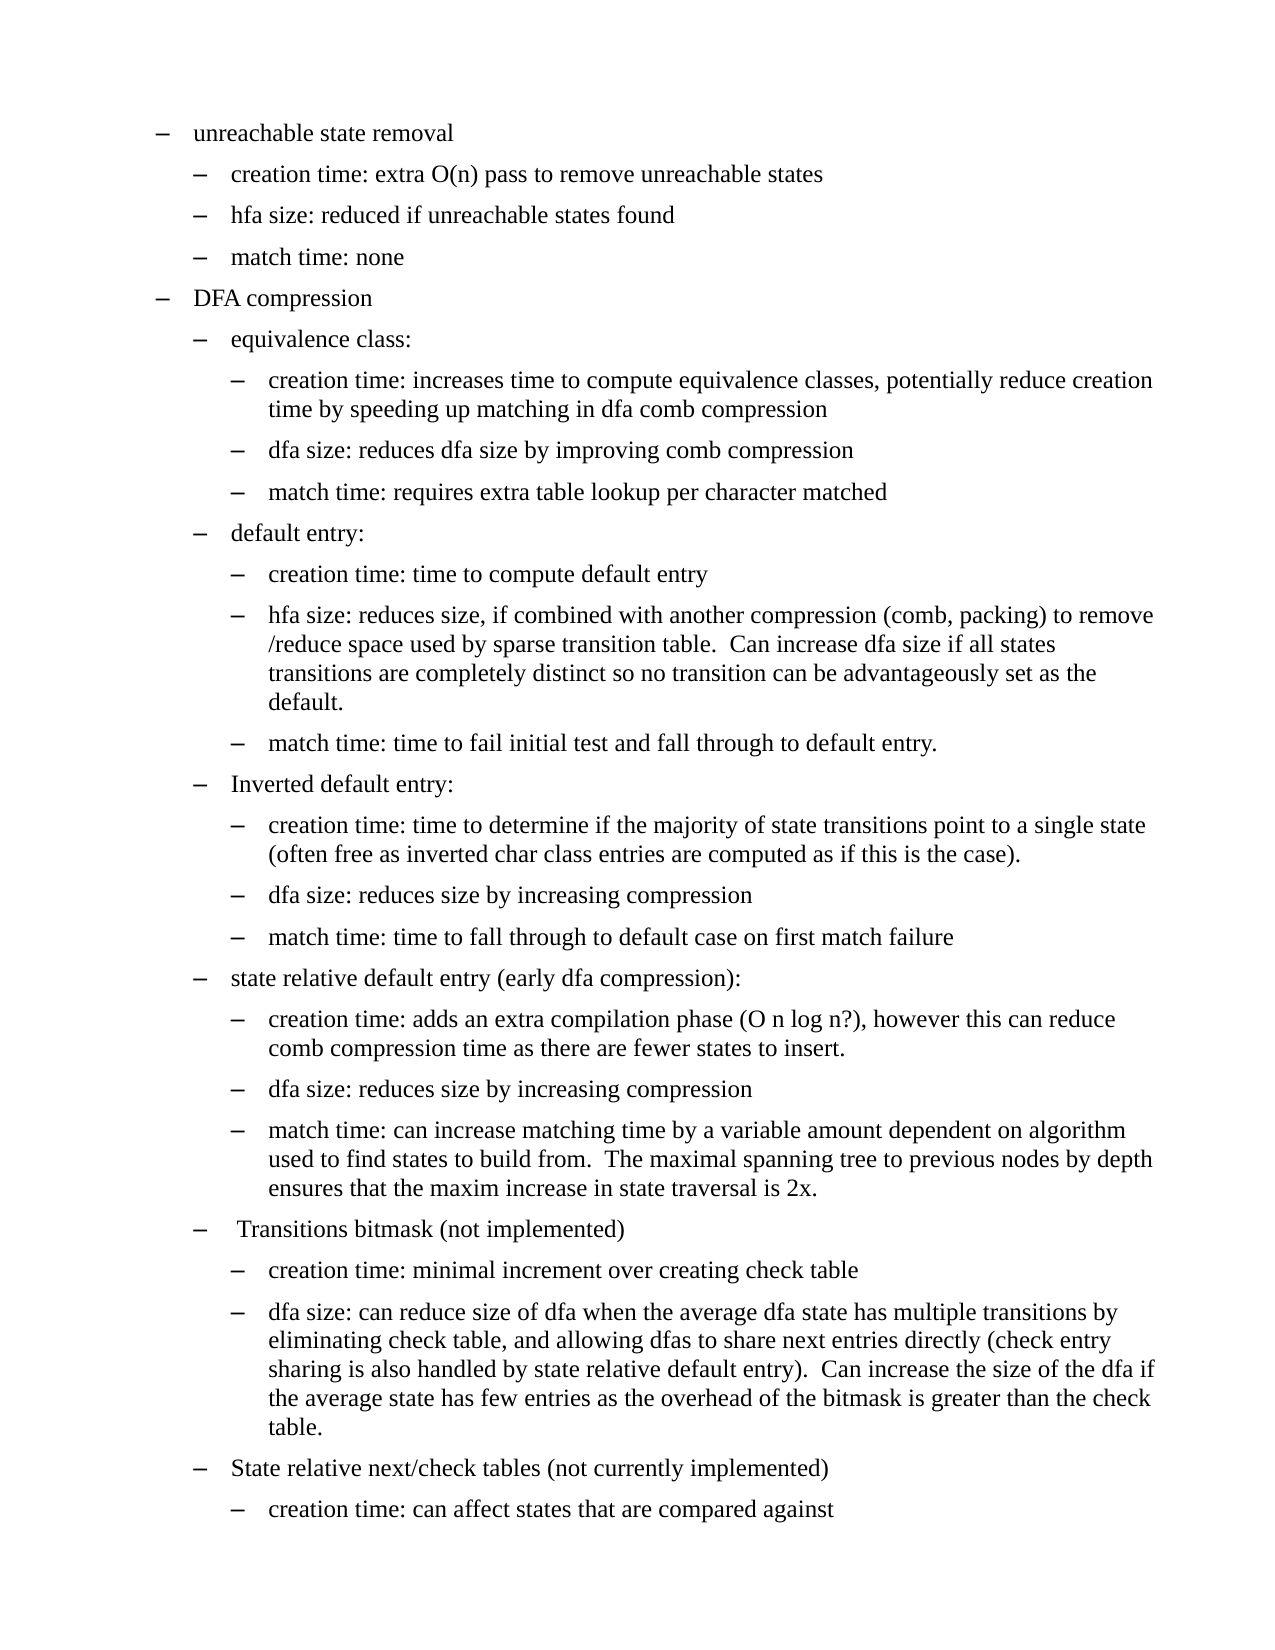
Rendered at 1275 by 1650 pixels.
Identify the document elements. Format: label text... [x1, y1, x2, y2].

list dfa size: reduces dfa size by improving comb compression [231, 436, 1157, 464]
list match time: time to fall through to default case on first match failure [231, 922, 1157, 951]
list default entry: [193, 518, 1157, 547]
list match time: time to fail initial test and fall through to default entry. [231, 728, 1157, 757]
list Inverted default entry: [193, 769, 1157, 798]
list match time: requires extra table lookup per character matched [231, 477, 1157, 506]
list creation time: increases time to compute equivalence classes, potentially reduce creation time by speeding up matching in dfa comb compression [231, 366, 1157, 423]
list unreachable state removal [156, 118, 1157, 147]
list creation time: time to compute default entry [231, 559, 1157, 588]
list hfa size: reduced if unreachable states found [193, 201, 1157, 229]
list match time: none [193, 242, 1157, 271]
list creation time: adds an extra compilation phase (O n log n?), however this can reduce comb compression time as there are fewer states to insert. [231, 1004, 1157, 1062]
list state relative default entry (early dfa compression): [193, 963, 1157, 992]
list DFA compression [156, 283, 1157, 312]
list dfa size: reduces size by increasing compression [231, 881, 1157, 909]
list State relative next/check tables (not currently implemented) [193, 1453, 1157, 1482]
list dfa size: can reduce size of dfa when the average dfa state has multiple transitions by eliminating check table, and allowing dfas to share next entries directly (check entry sharing is also handled by state relative default entry). Can increase the size of the dfa if the average state has few entries as the overhead of the bitmask is greater than the check table. [231, 1297, 1157, 1441]
list equivalence class: [193, 324, 1157, 353]
list Transitions bitmask (not implemented) [193, 1214, 1157, 1243]
list creation time: time to determine if the majority of state transitions point to a single state (often free as inverted char class entries are computed as if this is the case). [231, 811, 1157, 868]
list creation time: minimal increment over creating check table [231, 1256, 1157, 1284]
list match time: can increase matching time by a variable amount dependent on algorithm used to find states to build from. The maximal spanning tree to previous nodes by depth ensures that the maxim increase in state traversal is 2x. [231, 1116, 1157, 1202]
list hfa size: reduces size, if combined with another compression (comb, packing) to remove /reduce space used by sparse transition table. Can increase dfa size if all states transitions are completely distinct so no transition can be advantageously set as the default. [231, 601, 1157, 716]
list creation time: extra O(n) pass to remove unreachable states [193, 159, 1157, 188]
list dfa size: reduces size by increasing compression [231, 1074, 1157, 1103]
list creation time: can affect states that are compared against [231, 1494, 1157, 1523]
